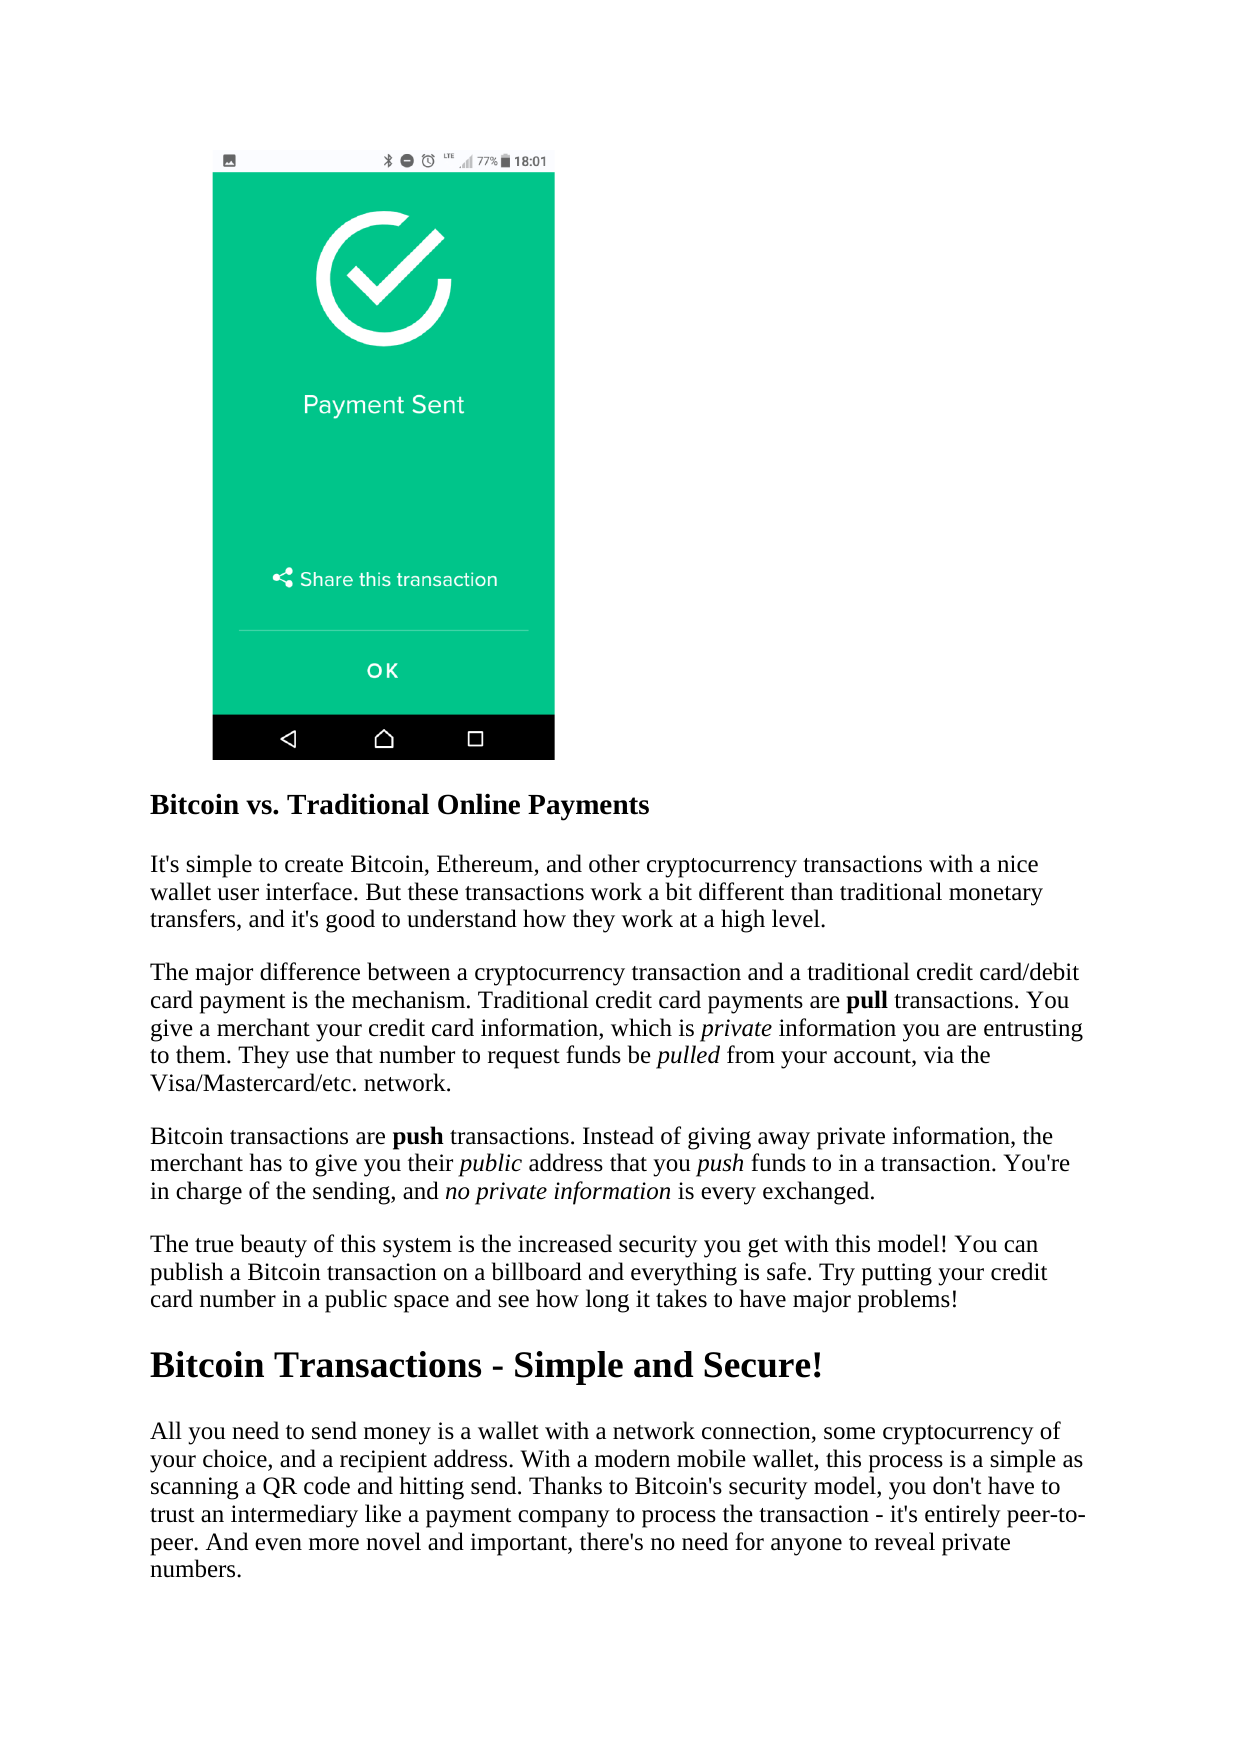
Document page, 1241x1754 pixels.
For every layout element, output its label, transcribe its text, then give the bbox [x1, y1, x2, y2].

text The major difference between a cryptocurrency transaction and a traditional credit card/debit card payment is the mechanism. Traditional credit card payments are pull transactions. You give a merchant your credit card information, which is private information you are entrusting to them. They use that number to request funds be pulled from your account, via the Visa/Mastercard/etc. network. [150, 958, 1090, 1097]
text The true beauty of this system is the increased security you get with this model! You can publish a Bitcoin transaction on a billboard and everything is safe. Try putting your credit card number in a public space and see how long it takes to have major problems! [150, 1230, 1090, 1313]
subtitle Bitcoin Transactions - Simple and Secure! [150, 1344, 1090, 1386]
picture [212, 150, 555, 760]
text It's simple to create Bitcoin, Ethereum, and other cryptocurrency transactions with a nice wallet user interface. But these transactions work a bit different than traditional monetary transfers, and it's good to understand how they work at a high level. [150, 850, 1090, 933]
text All you need to send money is a wallet with a network connection, some cryptocurrency of your choice, and a recipient address. With a modern mobile wallet, this process is a simple as scanning a QR code and hitting send. Thanks to Bitcoin's security model, you don't have to trust an intermediary like a payment company to process the transaction - it's entirely peer-to-peer. And even more novel and important, there's no need for anyone to reveal private numbers. [150, 1417, 1090, 1583]
subtitle Bitcoin vs. Traditional Online Payments [150, 789, 1090, 821]
text Bitcoin transactions are push transactions. Instead of giving away private information, the merchant has to give you their public address that you push funds to in a transaction. You're in charge of the sending, and no private information is every exchanged. [150, 1122, 1090, 1205]
